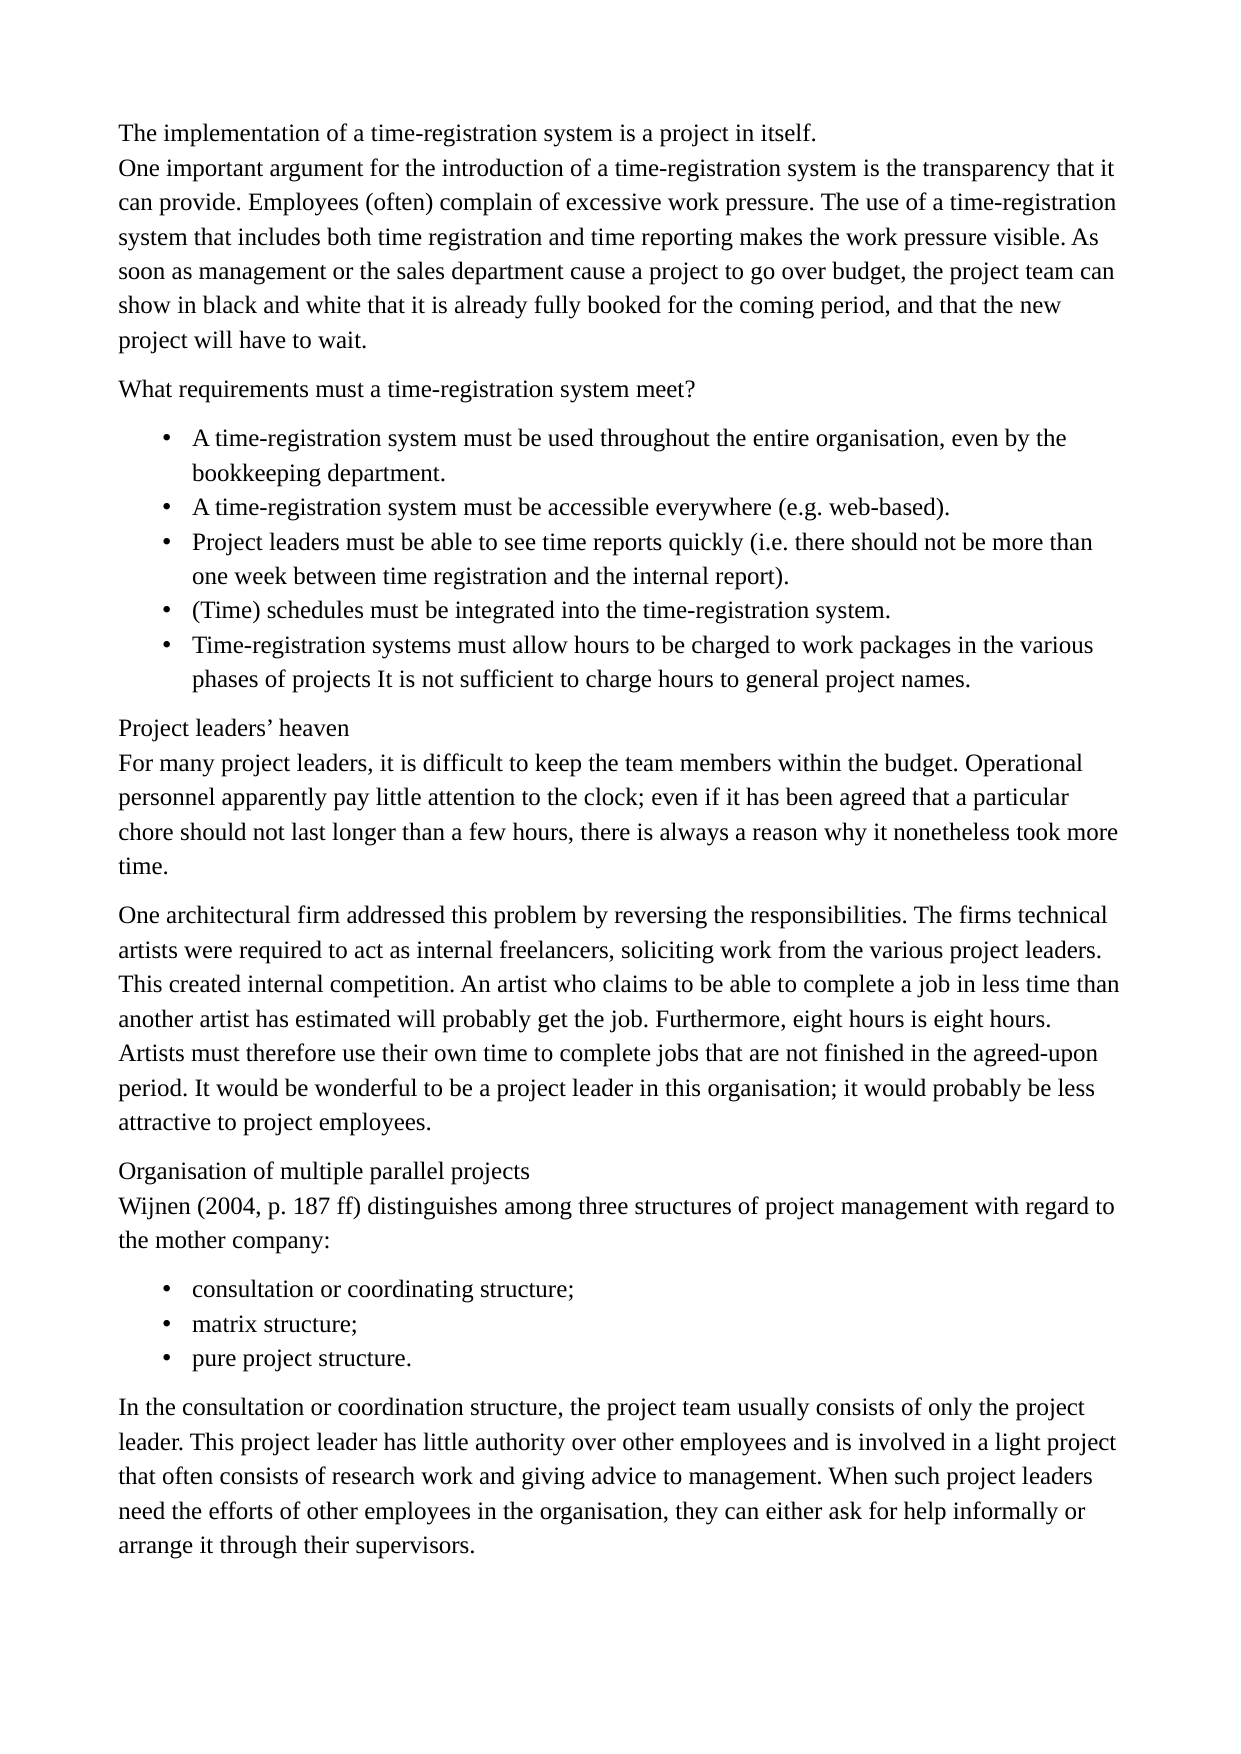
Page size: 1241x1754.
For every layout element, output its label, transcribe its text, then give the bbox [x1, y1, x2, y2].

text In the consultation or coordination structure, the project team usually consists of only the project leader. This project leader has little authority over other employees and is involved in a light project that often consists of research work and giving advice to management. When such project leaders need the efforts of other employees in the organisation, they can either ask for help informally or arrange it through their supervisors. [118, 1392, 1122, 1559]
list consultation or coordinating structure; [162, 1274, 1122, 1303]
text One architectural firm addressed this problem by reversing the responsibilities. The firms technical artists were required to act as internal freelancers, soliciting work from the various project leaders. This created internal competition. An artist who claims to be able to complete a job in less time than another artist has estimated will probably get the job. Furthermore, eight hours is eight hours. Artists must therefore use their own time to complete jobs that are not finished in the agreed-upon period. It would be wonderful to be a project leader in this organisation; it would probably be less attractive to project employees. [118, 901, 1122, 1136]
text What requirements must a time-registration system meet? [118, 374, 1122, 403]
text The implementation of a time-registration system is a project in itself. One important argument for the introduction of a time-registration system is the transparency that it can provide. Employees (often) complain of excessive work pressure. The use of a time-registration system that includes both time registration and time reporting makes the work pressure visible. As soon as management or the sales department cause a project to go over budget, the project team can show in black and white that it is already fully booked for the coming period, and that the new project will have to wait. [118, 118, 1122, 354]
list Project leaders must be able to see time reports quickly (i.e. there should not be more than one week between time registration and the internal report). [162, 527, 1122, 590]
text Organisation of multiple parallel projects Wijnen (2004, p. 187 ff) distinguishes among three structures of project management with regard to the mother company: [118, 1156, 1122, 1254]
list matrix structure; [162, 1309, 1122, 1338]
list A time-registration system must be used throughout the entire organisation, even by the bookkeeping department. [162, 423, 1122, 486]
list pure project structure. [162, 1343, 1122, 1372]
list A time-registration system must be accessible everywhere (e.g. web-based). [162, 492, 1122, 521]
list Time-registration systems must allow hours to be charged to work packages in the various phases of projects It is not sufficient to charge hours to general project names. [162, 630, 1122, 693]
text Project leaders’ heaven For many project leaders, it is difficult to keep the team members within the budget. Operational personnel apparently pay little attention to the clock; even if it has been agreed that a particular chore should not last longer than a few hours, there is always a reason why it nonetheless took more time. [118, 713, 1122, 880]
list (Time) schedules must be integrated into the time-registration system. [162, 596, 1122, 624]
